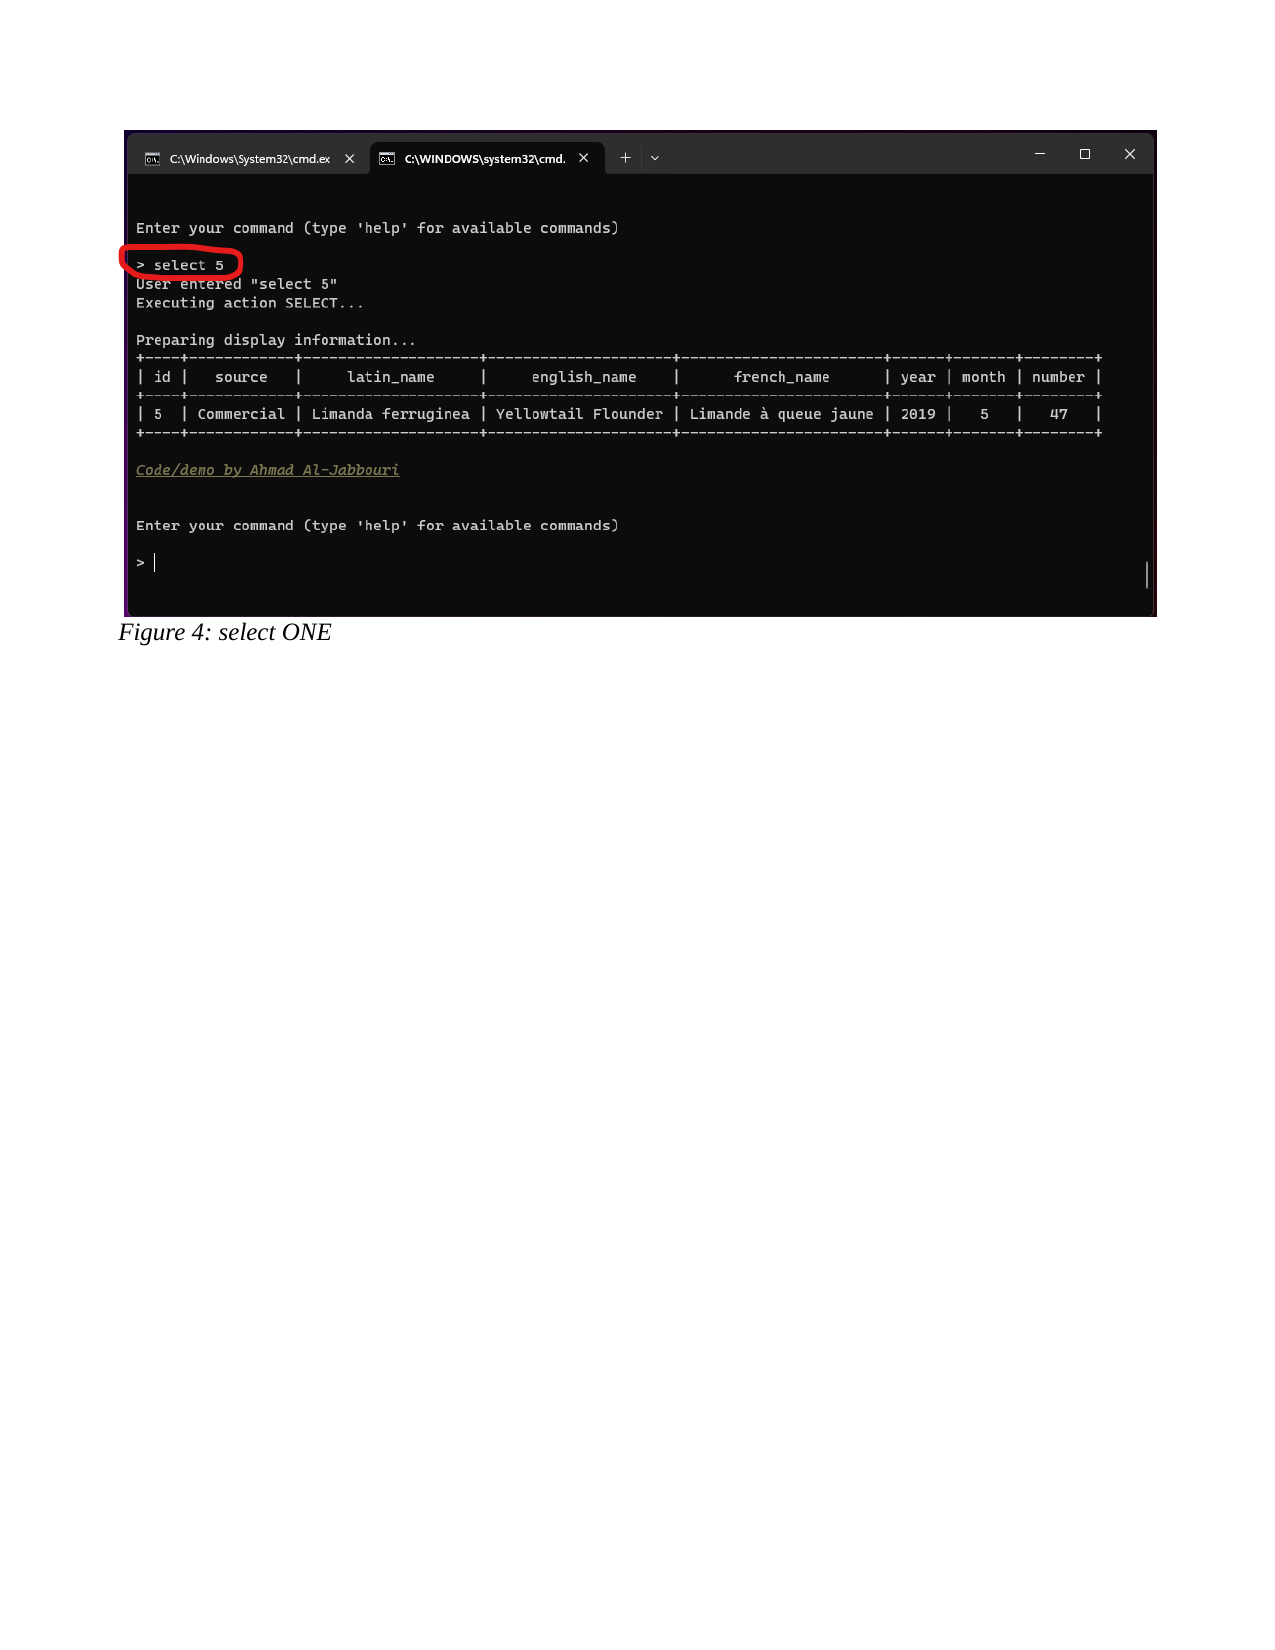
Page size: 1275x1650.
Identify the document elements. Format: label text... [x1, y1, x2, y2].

picture [118, 130, 1157, 617]
text Figure 4: select ONE [118, 617, 1157, 646]
